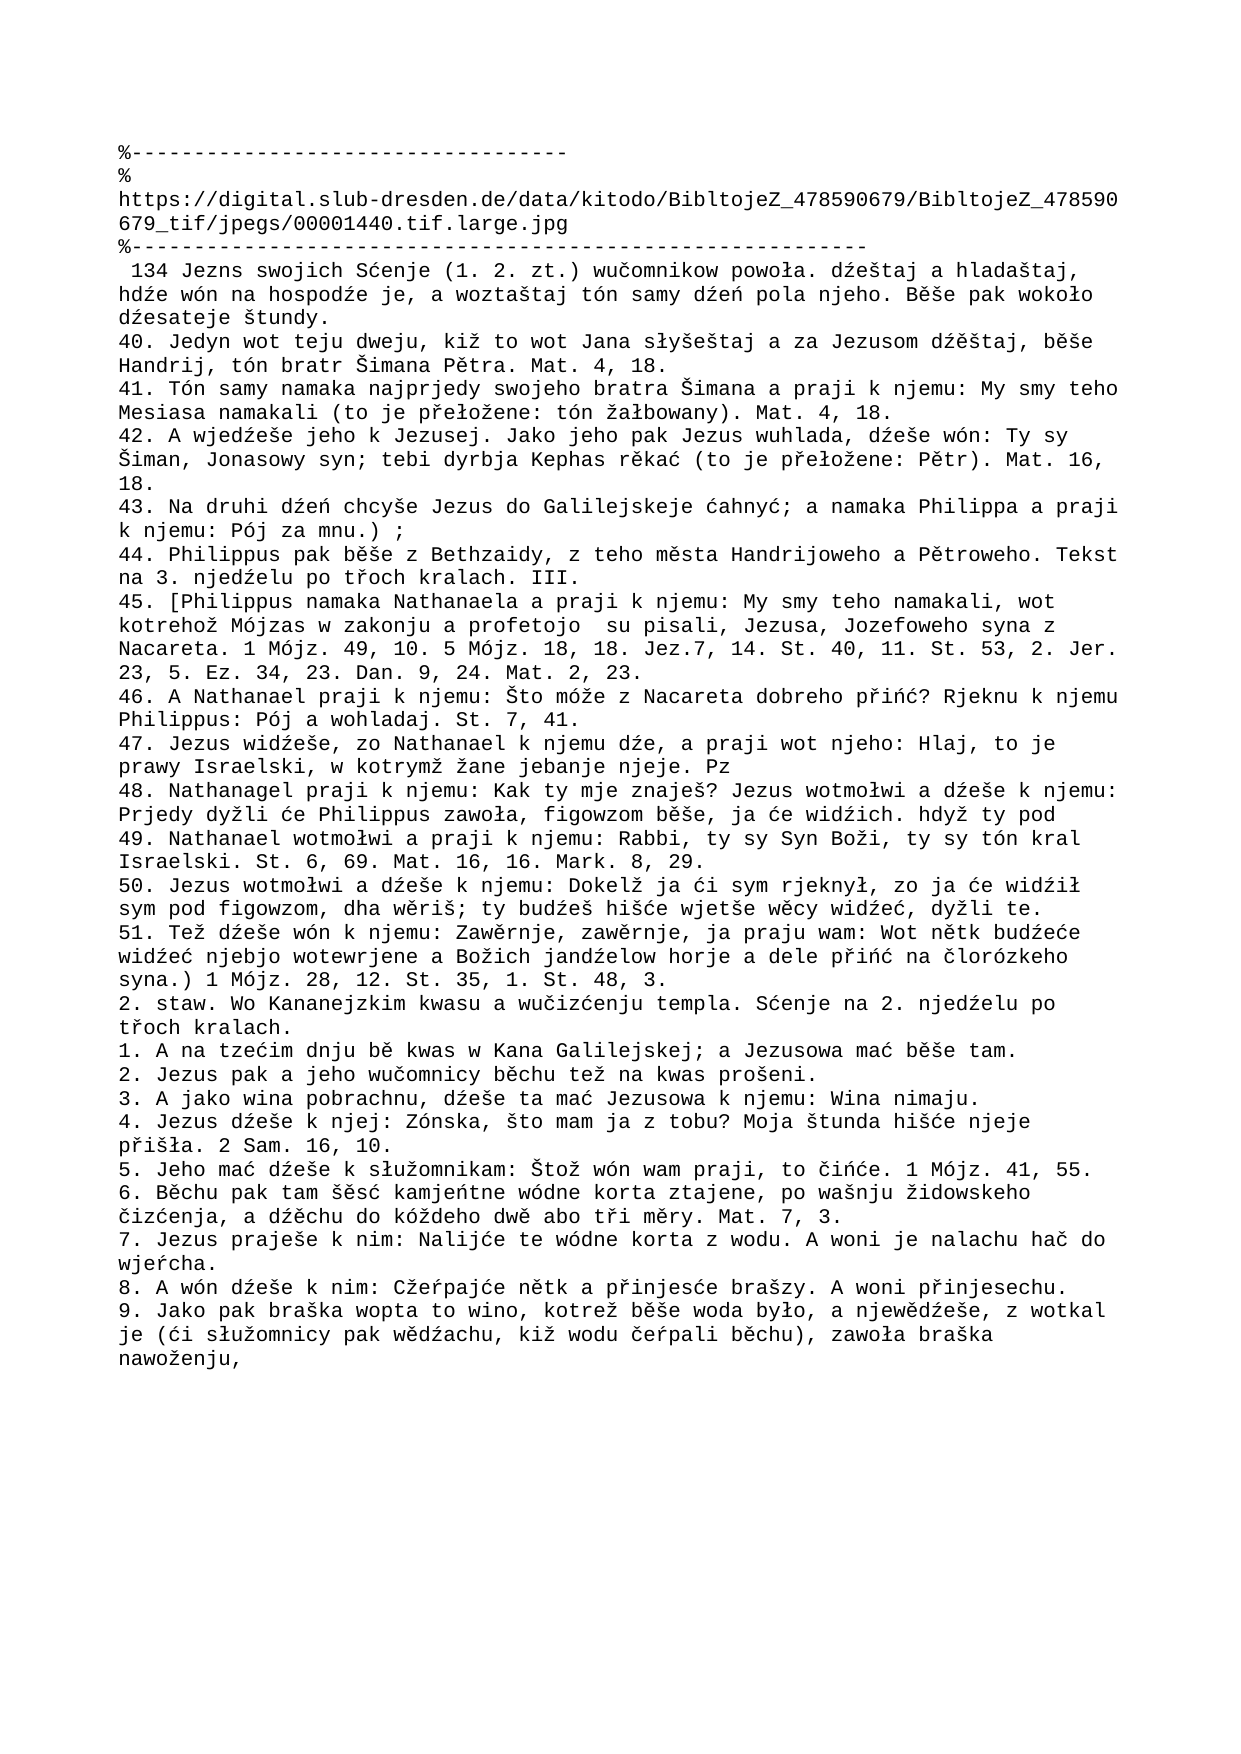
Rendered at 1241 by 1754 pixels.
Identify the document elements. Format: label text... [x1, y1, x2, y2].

text 5. Jeho mać dźeše k słužomnikam: Štož wón wam praji, to čińće. 1 Mójz. 41, 55. [118, 1158, 1122, 1182]
text 2. staw. Wo Kananejzkim kwasu a wučizćenju templa. Sćenje na 2. njedźelu po třoch kralach. [118, 993, 1122, 1040]
text 8. A wón dźeše k nim: Cžeŕpajće nětk a přinjesće brašzy. A woni přinjesechu. [118, 1277, 1122, 1300]
text % https://digital.slub-dresden.de/data/kitodo/BibltojeZ_478590679/BibltojeZ_478590679_tif/jpegs/00001440.tif.large.jpg [118, 165, 1122, 236]
text 1. A na tzećim dnju bě kwas w Kana Galilejskej; a Jezusowa mać běše tam. [118, 1040, 1122, 1064]
text 45. [Philippus namaka Nathanaela a praji k njemu: My smy teho namakali, wot kotrehož Mójzas w zakonju a profetojo su pisali, Jezusa, Jozefoweho syna z Nacareta. 1 Mójz. 49, 10. 5 Mójz. 18, 18. Jez.7, 14. St. 40, 11. St. 53, 2. Jer. 23, 5. Ez. 34, 23. Dan. 9, 24. Mat. 2, 23. [118, 591, 1122, 686]
text 2. Jezus pak a jeho wučomnicy běchu tež na kwas prošeni. [118, 1064, 1122, 1088]
text 51. Tež dźeše wón k njemu: Zawěrnje, zawěrnje, ja praju wam: Wot nětk budźeće widźeć njebjo wotewrjene a Božich jandźelow horje a dele přińć na člorózkeho syna.) 1 Mójz. 28, 12. St. 35, 1. St. 48, 3. [118, 922, 1122, 993]
text %----------------------------------- [118, 142, 1122, 165]
text %----------------------------------------------------------- [118, 236, 1122, 260]
text 44. Philippus pak běše z Bethzaidy, z teho města Handrijoweho a Pětroweho. Tekst na 3. njedźelu po třoch kralach. III. [118, 544, 1122, 591]
text 46. A Nathanael praji k njemu: Što móže z Nacareta dobreho přińć? Rjeknu k njemu Philippus: Pój a wohladaj. St. 7, 41. [118, 686, 1122, 733]
text 134 Jezns swojich Sćenje (1. 2. zt.) wučomnikow powoła. dźeštaj a hladaštaj, hdźe wón na hospodźe je, a woztaštaj tón samy dźeń pola njeho. Běše pak wokoło dźesateje štundy. [118, 260, 1122, 331]
text 40. Jedyn wot teju dweju, kiž to wot Jana słyšeštaj a za Jezusom dźěštaj, běše Handrij, tón bratr Šimana Pětra. Mat. 4, 18. [118, 331, 1122, 378]
text 43. Na druhi dźeń chcyše Jezus do Galilejskeje ćahnyć; a namaka Philippa a praji k njemu: Pój za mnu.) ; [118, 496, 1122, 544]
text 47. Jezus widźeše, zo Nathanael k njemu dźe, a praji wot njeho: Hlaj, to je prawy Israelski, w kotrymž žane jebanje njeje. Pz [118, 733, 1122, 780]
text 49. Nathanael wotmołwi a praji k njemu: Rabbi, ty sy Syn Boži, ty sy tón kral Israelski. St. 6, 69. Mat. 16, 16. Mark. 8, 29. [118, 827, 1122, 875]
text 7. Jezus praješe k nim: Nalijće te wódne korta z wodu. A woni je nalachu hač do wjeŕcha. [118, 1229, 1122, 1277]
text 41. Tón samy namaka najprjedy swojeho bratra Šimana a praji k njemu: My smy teho Mesiasa namakali (to je přełožene: tón žałbowany). Mat. 4, 18. [118, 378, 1122, 426]
text 48. Nathanagel praji k njemu: Kak ty mje znaješ? Jezus wotmołwi a dźeše k njemu: Prjedy dyžli će Philippus zawoła, figowzom běše, ja će widźich. hdyž ty pod [118, 780, 1122, 827]
text 9. Jako pak braška wopta to wino, kotrež běše woda było, a njewědźeše, z wotkal je (ći słužomnicy pak wědźachu, kiž wodu čeŕpali běchu), zawoła braška nawoženju, [118, 1300, 1122, 1371]
text 50. Jezus wotmołwi a dźeše k njemu: Dokelž ja ći sym rjeknył, zo ja će widźił sym pod figowzom, dha wěriš; ty budźeš hišće wjetše wěcy widźeć, dyžli te. [118, 875, 1122, 922]
text 42. A wjedźeše jeho k Jezusej. Jako jeho pak Jezus wuhlada, dźeše wón: Ty sy Šiman, Jonasowy syn; tebi dyrbja Kephas rěkać (to je přełožene: Pětr). Mat. 16, 18. [118, 426, 1122, 496]
text 6. Běchu pak tam šěsć kamjeńtne wódne korta ztajene, po wašnju židowskeho čizćenja, a dźěchu do kóždeho dwě abo tři měry. Mat. 7, 3. [118, 1182, 1122, 1229]
text 3. A jako wina pobrachnu, dźeše ta mać Jezusowa k njemu: Wina nimaju. [118, 1088, 1122, 1111]
text 4. Jezus dźeše k njej: Zónska, što mam ja z tobu? Moja štunda hišće njeje přišła. 2 Sam. 16, 10. [118, 1111, 1122, 1158]
